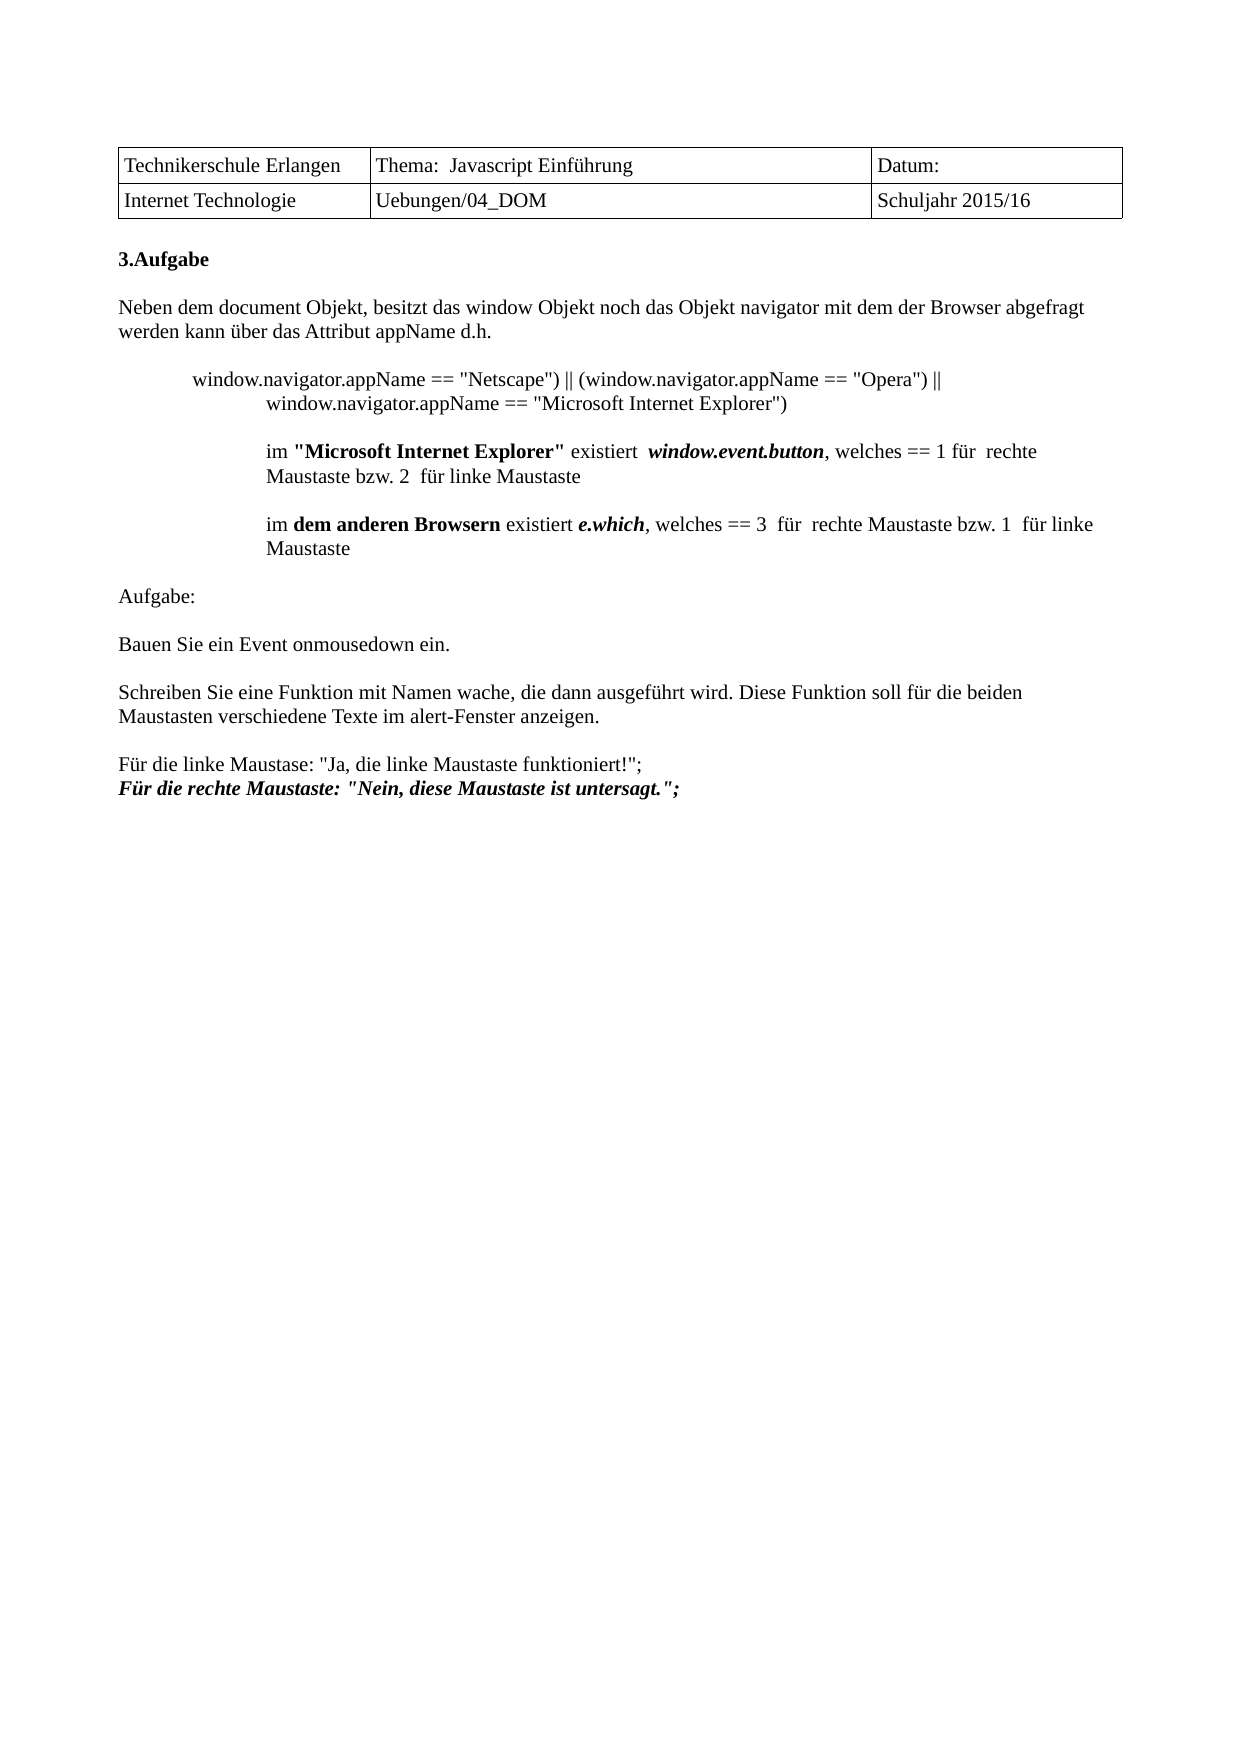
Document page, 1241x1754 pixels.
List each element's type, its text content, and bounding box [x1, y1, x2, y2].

table_cell Internet Technologie [119, 184, 370, 218]
table_header Technikerschule Erlangen [119, 148, 370, 182]
text window.navigator.appName == "Netscape") || (window.navigator.appName == "Opera") || [118, 367, 1122, 391]
text 3.Aufgabe [118, 247, 1122, 271]
text Bauen Sie ein Event onmousedown ein. [118, 632, 1122, 656]
text im "Microsoft Internet Explorer" existiert window.event.button, welches == 1 für rechte Maustaste bzw. 2 für linke Maustaste [266, 439, 1122, 488]
text im dem anderen Browsern existiert e.which, welches == 3 für rechte Maustaste bzw. 1 für linke Maustaste [266, 512, 1122, 560]
text Aufgabe: [118, 584, 1122, 608]
text Schreiben Sie eine Funktion mit Namen wache, die dann ausgeführt wird. Diese Funktion soll für die beiden Maustasten verschiedene Texte im alert-Fenster anzeigen. [118, 680, 1122, 728]
table_cell Uebungen/04_DOM [371, 184, 871, 218]
text window.navigator.appName == "Microsoft Internet Explorer") [118, 391, 1122, 415]
text Neben dem document Objekt, besitzt das window Objekt noch das Objekt navigator mit dem der Browser abgefragt werden kann über das Attribut appName d.h. [118, 295, 1122, 343]
table_cell Schuljahr 2015/16 [872, 184, 1122, 218]
table_header Thema: Javascript Einführung [371, 148, 871, 182]
text Für die linke Maustase: "Ja, die linke Maustaste funktioniert!"; [118, 752, 1122, 776]
table_header Datum: [872, 148, 1122, 182]
text Für die rechte Maustaste: "Nein, diese Maustaste ist untersagt."; [118, 776, 1122, 800]
